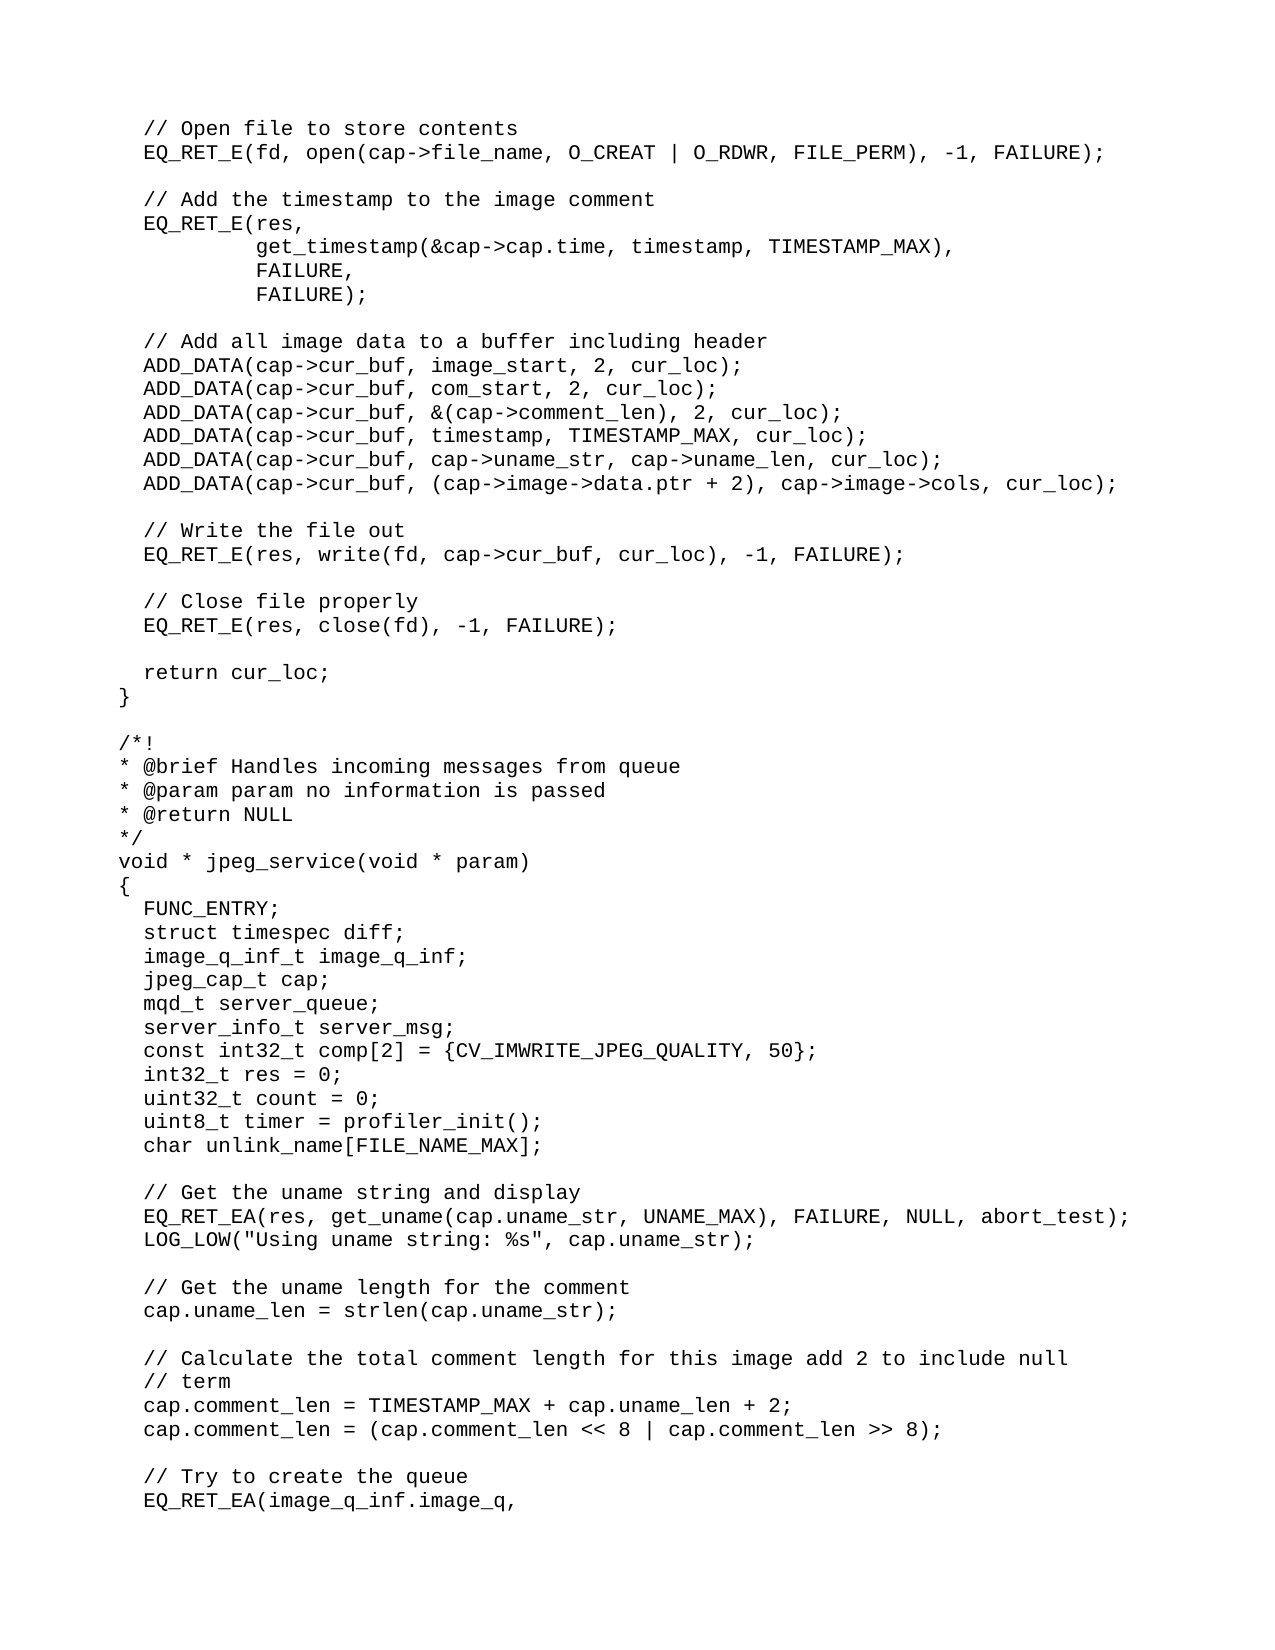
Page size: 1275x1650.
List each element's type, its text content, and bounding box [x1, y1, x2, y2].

text get_timestamp(&cap->cap.time, timestamp, TIMESTAMP_MAX), [118, 236, 1157, 260]
text /*! [118, 733, 1157, 757]
text uint8_t timer = profiler_init(); [118, 1111, 1157, 1135]
text FAILURE); [118, 284, 1157, 307]
text struct timespec diff; [118, 922, 1157, 946]
text EQ_RET_EA(image_q_inf.image_q, [118, 1489, 1157, 1513]
text cap.comment_len = (cap.comment_len << 8 | cap.comment_len >> 8); [118, 1419, 1157, 1442]
text * @return NULL [118, 804, 1157, 827]
text // Get the uname string and display [118, 1182, 1157, 1206]
text cap.comment_len = TIMESTAMP_MAX + cap.uname_len + 2; [118, 1395, 1157, 1419]
text // Get the uname length for the comment [118, 1277, 1157, 1300]
text FAILURE, [118, 260, 1157, 284]
text ADD_DATA(cap->cur_buf, &(cap->comment_len), 2, cur_loc); [118, 402, 1157, 426]
text { [118, 875, 1157, 898]
text // Open file to store contents [118, 118, 1157, 142]
text int32_t res = 0; [118, 1064, 1157, 1088]
text uint32_t count = 0; [118, 1088, 1157, 1111]
text return cur_loc; [118, 662, 1157, 686]
text ADD_DATA(cap->cur_buf, com_start, 2, cur_loc); [118, 378, 1157, 402]
text // Close file properly [118, 591, 1157, 615]
text const int32_t comp[2] = {CV_IMWRITE_JPEG_QUALITY, 50}; [118, 1040, 1157, 1064]
text jpeg_cap_t cap; [118, 969, 1157, 993]
text // Try to create the queue [118, 1466, 1157, 1489]
text // term [118, 1371, 1157, 1395]
text EQ_RET_EA(res, get_uname(cap.uname_str, UNAME_MAX), FAILURE, NULL, abort_test); [118, 1206, 1157, 1229]
text void * jpeg_service(void * param) [118, 851, 1157, 875]
text EQ_RET_E(fd, open(cap->file_name, O_CREAT | O_RDWR, FILE_PERM), -1, FAILURE); [118, 142, 1157, 165]
text // Add all image data to a buffer including header [118, 331, 1157, 354]
text // Write the file out [118, 520, 1157, 544]
text ADD_DATA(cap->cur_buf, image_start, 2, cur_loc); [118, 354, 1157, 378]
text // Add the timestamp to the image comment [118, 189, 1157, 213]
text image_q_inf_t image_q_inf; [118, 946, 1157, 969]
text ADD_DATA(cap->cur_buf, (cap->image->data.ptr + 2), cap->image->cols, cur_loc); [118, 473, 1157, 496]
text // Calculate the total comment length for this image add 2 to include null [118, 1348, 1157, 1371]
text ADD_DATA(cap->cur_buf, timestamp, TIMESTAMP_MAX, cur_loc); [118, 426, 1157, 449]
text EQ_RET_E(res, [118, 213, 1157, 236]
text mqd_t server_queue; [118, 993, 1157, 1017]
text cap.uname_len = strlen(cap.uname_str); [118, 1300, 1157, 1324]
text * @param param no information is passed [118, 780, 1157, 804]
text server_info_t server_msg; [118, 1017, 1157, 1040]
text * @brief Handles incoming messages from queue [118, 757, 1157, 780]
text */ [118, 827, 1157, 851]
text LOG_LOW("Using uname string: %s", cap.uname_str); [118, 1229, 1157, 1253]
text EQ_RET_E(res, write(fd, cap->cur_buf, cur_loc), -1, FAILURE); [118, 544, 1157, 567]
text } [118, 686, 1157, 709]
text EQ_RET_E(res, close(fd), -1, FAILURE); [118, 615, 1157, 638]
text ADD_DATA(cap->cur_buf, cap->uname_str, cap->uname_len, cur_loc); [118, 449, 1157, 473]
text FUNC_ENTRY; [118, 898, 1157, 922]
text char unlink_name[FILE_NAME_MAX]; [118, 1135, 1157, 1158]
